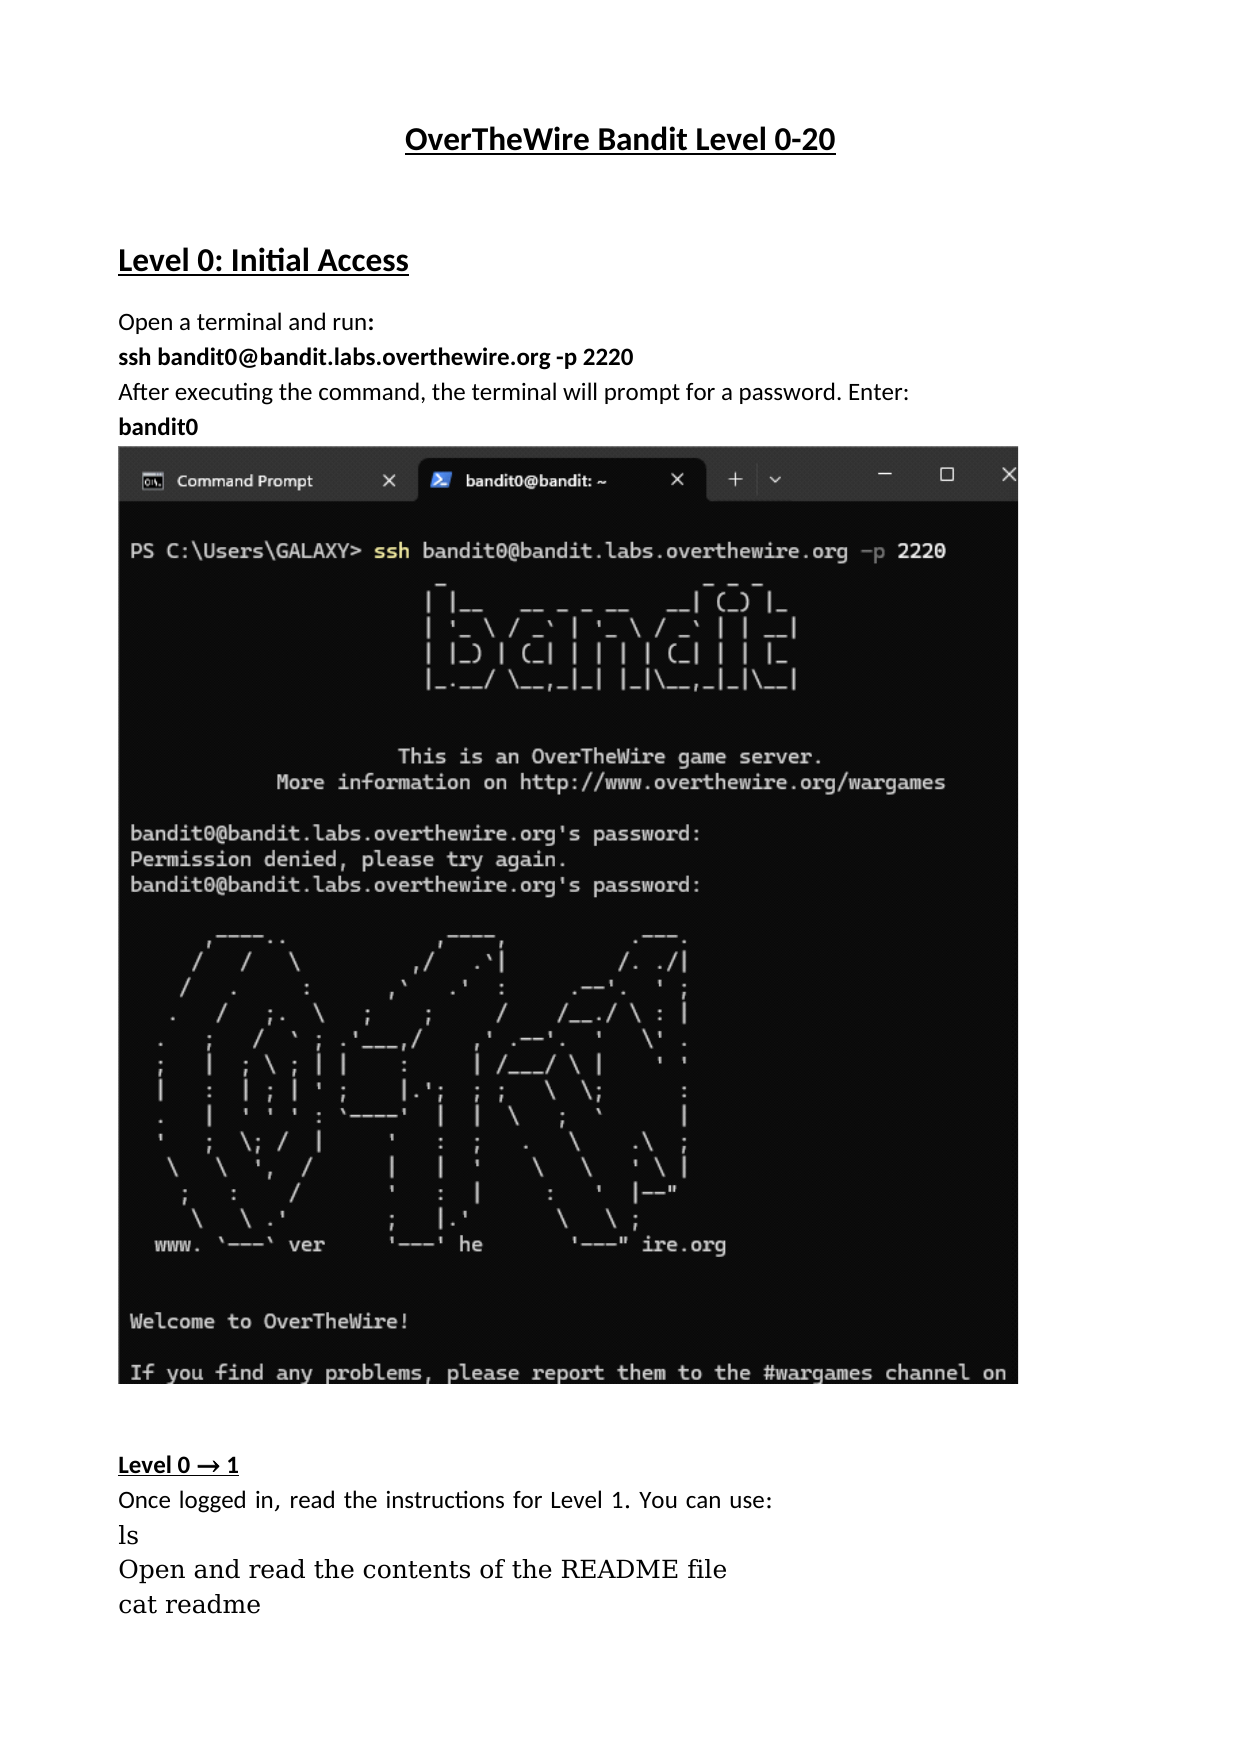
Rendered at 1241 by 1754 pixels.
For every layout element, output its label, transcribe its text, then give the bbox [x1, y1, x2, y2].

text Open a terminal and run: [118, 306, 1122, 337]
text bandit0 [118, 411, 1122, 442]
text After executing the command, the terminal will prompt for a password. Enter: [118, 376, 1122, 407]
text Level 0: Initial Access [118, 239, 1122, 279]
text Level 0 → 1 [118, 1448, 1122, 1479]
text cat readme [118, 1588, 1122, 1618]
text Open and read the contents of the README file [118, 1554, 1122, 1584]
text ssh bandit0@bandit.labs.overthewire.org -p 2220 [118, 341, 1122, 372]
text ls [118, 1519, 1122, 1549]
text OverTheWire Bandit Level 0-20 [118, 118, 1122, 159]
text Once logged in, read the instructions for Level 1. You can use: [118, 1484, 1122, 1515]
